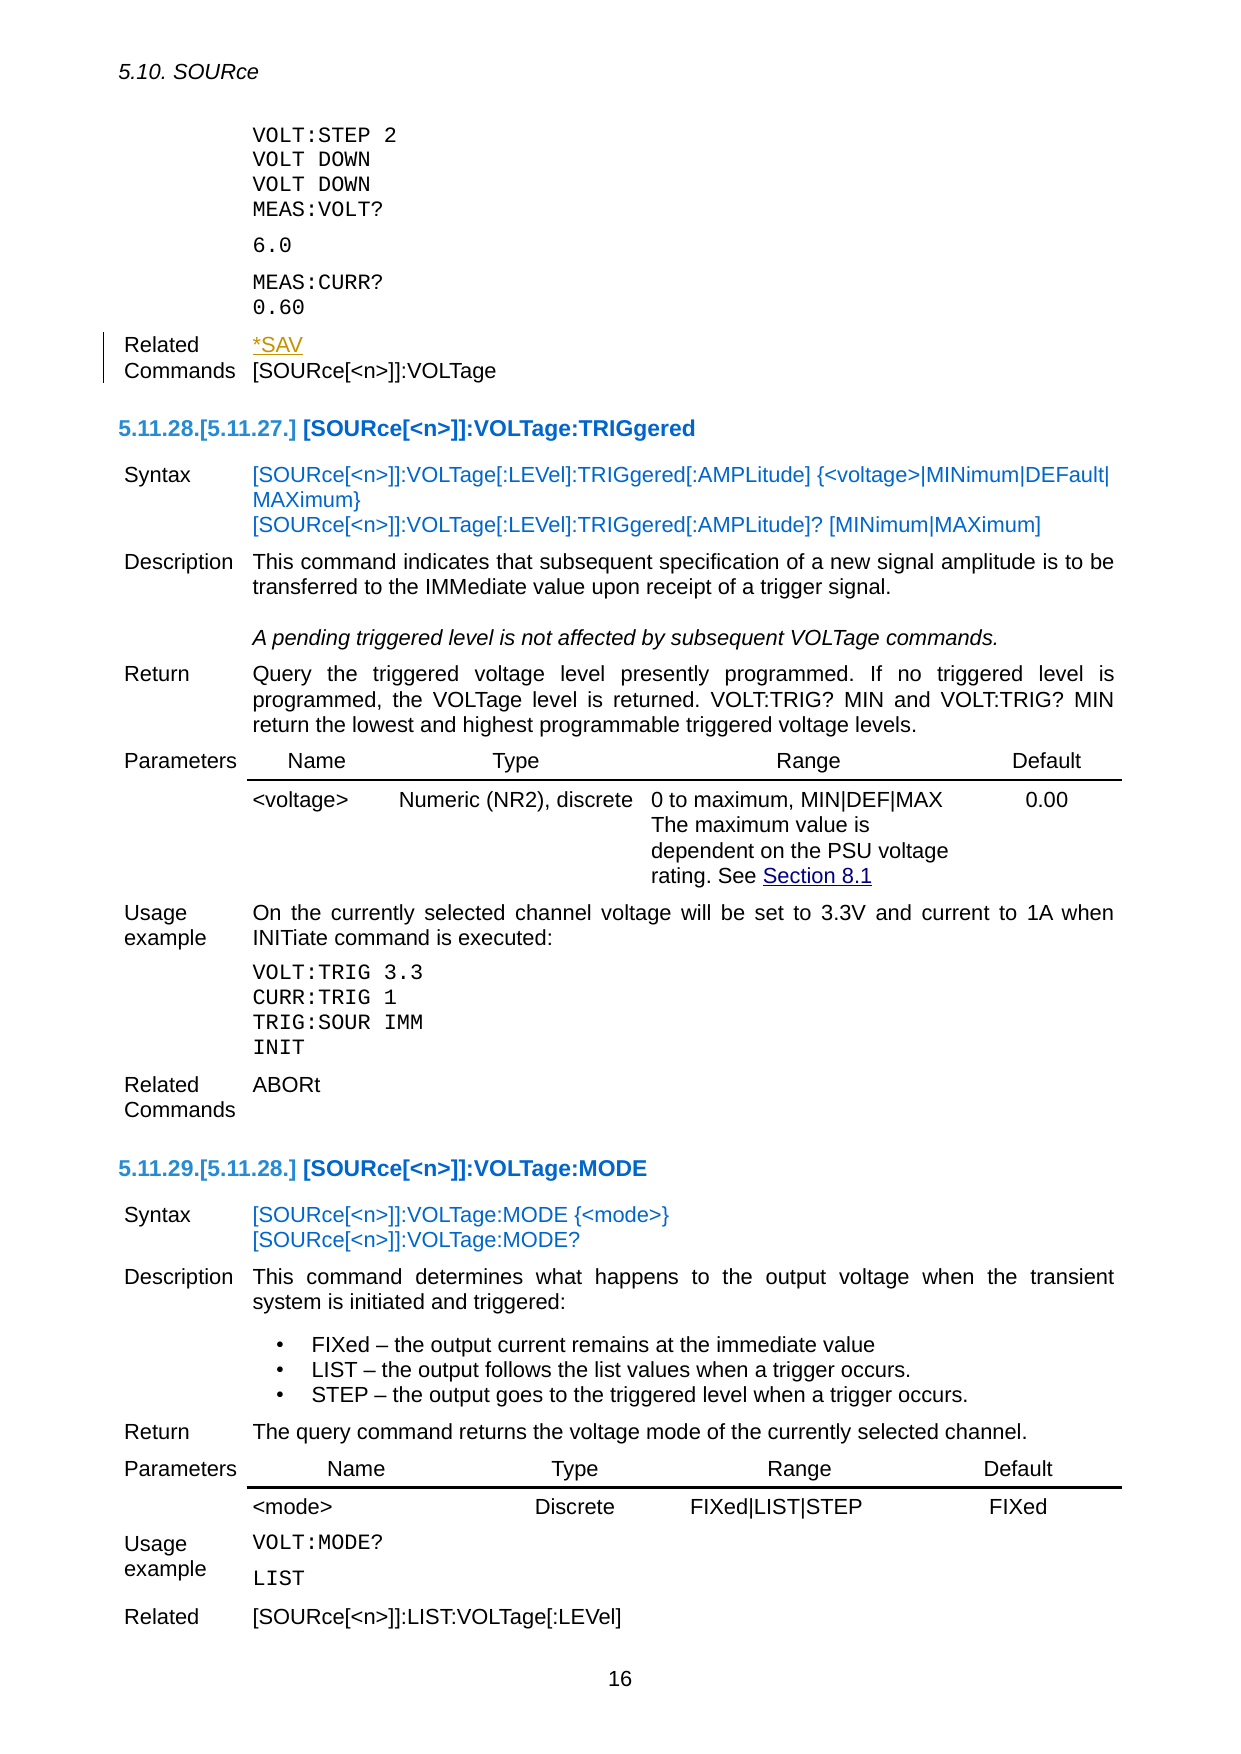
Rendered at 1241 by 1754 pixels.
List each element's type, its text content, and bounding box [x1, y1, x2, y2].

table_cell Description [118, 1258, 247, 1413]
table_header Syntax [118, 456, 247, 543]
table_cell On the currently selected channel voltage will be set to 3.3V and current to 1A when INITiate command is executed: VOLT:TRIG 3.3 CURR:TRIG 1 TRIG:SOUR IMM INIT [247, 894, 1122, 1066]
table_cell Usage example [118, 894, 247, 1066]
table_cell This command indicates that subsequent specification of a new signal amplitude is to be transferred to the IMMediate value upon receipt of a trigger signal. A pending triggered level is not affected by subsequent VOLTage commands. [247, 543, 1122, 656]
table_cell Type [465, 1450, 684, 1486]
table_header Syntax [118, 1196, 247, 1258]
table_cell Numeric (NR2), discrete [386, 781, 645, 894]
table_cell Parameters [118, 743, 247, 894]
table_cell [118, 106, 247, 327]
table_header [SOURce[<n>]]:VOLTage[:LEVel]:TRIGgered[:AMPLitude] {<voltage>|MINimum|DEFault|MAXimum} [SOURce[<n>]]:VOLTage[:LEVel]:TRIGgered[:AMPLitude]? [MINimum|MAXimum] [247, 456, 1122, 543]
table_cell Related [118, 1598, 247, 1635]
table_cell Type [386, 743, 645, 779]
table_cell Return [118, 1413, 247, 1450]
table_cell The query command returns the voltage mode of the currently selected channel. [247, 1413, 1122, 1450]
table_cell <mode> [247, 1489, 465, 1525]
table_cell Related Commands [118, 327, 247, 388]
table_cell Related Commands [118, 1066, 247, 1128]
table_cell Default [972, 743, 1122, 779]
table_cell Name [247, 1450, 465, 1486]
table_cell 0 to maximum, MIN|DEF|MAX The maximum value is dependent on the PSU voltage rating. See Section 8.1 [645, 781, 972, 894]
table_cell Discrete [465, 1489, 684, 1525]
table_cell *SAV [SOURce[<n>]]:VOLTage [247, 327, 1122, 388]
table_cell 0.00 [972, 781, 1122, 894]
table_cell Parameters [118, 1450, 247, 1525]
table_cell Usage example [118, 1525, 247, 1598]
table_cell <voltage> [247, 781, 386, 894]
table_cell Default [914, 1450, 1122, 1486]
table_cell FIXed [914, 1489, 1122, 1525]
subtitle [SOURce[<n>]]:VOLTage:MODE [118, 1155, 1122, 1181]
table_cell Range [684, 1450, 914, 1486]
table_cell This command determines what happens to the output voltage when the transient system is initiated and triggered: FIXed – the output current remains at the immediate value LIST – the output follows the list values when a trigger occurs. STEP – the output goes to the triggered level when a trigger occurs. [247, 1258, 1122, 1413]
table_cell VOLT:STEP 2 VOLT DOWN VOLT DOWN MEAS:VOLT? 6.0 MEAS:CURR? 0.60 [247, 106, 1122, 327]
table_cell VOLT:MODE? LIST [247, 1525, 1122, 1598]
table_cell Range [645, 743, 972, 779]
table_cell Query the triggered voltage level presently programmed. If no triggered level is programmed, the VOLTage level is returned. VOLT:TRIG? MIN and VOLT:TRIG? MIN return the lowest and highest programmable triggered voltage levels. [247, 656, 1122, 743]
table_cell Return [118, 656, 247, 743]
table_cell Description [118, 543, 247, 656]
subtitle [SOURce[<n>]]:VOLTage:TRIGgered [118, 415, 1122, 441]
table_cell ABORt [247, 1066, 1122, 1128]
table_cell FIXed|LIST|STEP [684, 1489, 914, 1525]
table_header [SOURce[<n>]]:VOLTage:MODE {<mode>} [SOURce[<n>]]:VOLTage:MODE? [247, 1196, 1122, 1258]
table_cell Name [247, 743, 386, 779]
table_cell [SOURce[<n>]]:LIST:VOLTage[:LEVel] [247, 1598, 1122, 1635]
